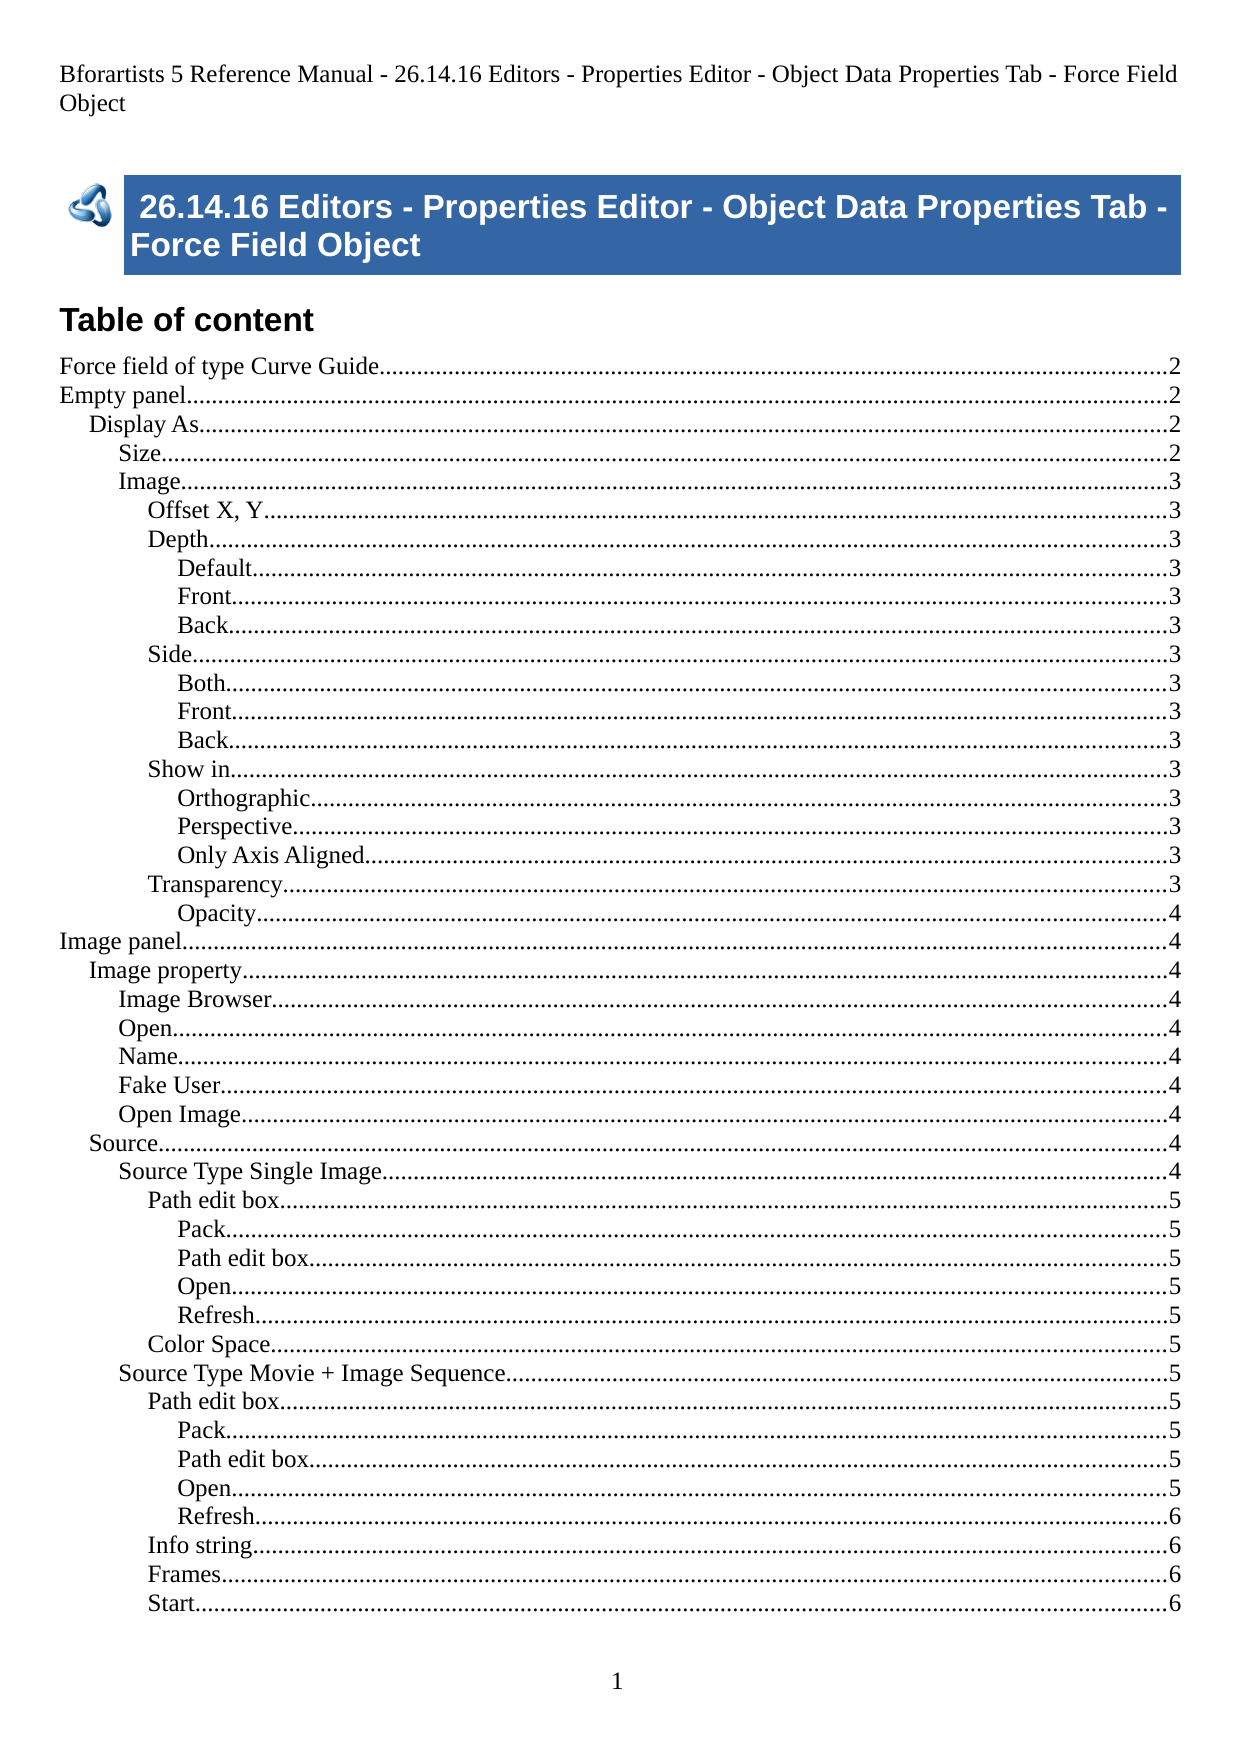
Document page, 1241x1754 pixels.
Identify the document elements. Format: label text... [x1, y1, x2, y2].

text Side 3 [147, 639, 1181, 668]
text Only Axis Aligned 3 [177, 840, 1181, 869]
text Pack 5 [177, 1415, 1181, 1444]
text Back 3 [177, 610, 1181, 639]
text Opacity 4 [177, 898, 1181, 926]
text Front 3 [177, 581, 1181, 610]
text Path edit box 5 [177, 1243, 1181, 1271]
text Frames 6 [147, 1559, 1181, 1588]
text Depth 3 [147, 524, 1181, 553]
text Image property 4 [88, 955, 1181, 984]
picture [65, 180, 114, 230]
text Orthographic 3 [177, 783, 1181, 811]
text Default 3 [177, 553, 1181, 581]
text Name 4 [118, 1041, 1181, 1070]
text Image panel 4 [59, 926, 1181, 955]
text Fake User 4 [118, 1070, 1181, 1099]
text Display As 2 [88, 409, 1181, 438]
table_header [59, 175, 124, 275]
text Open 4 [118, 1013, 1181, 1041]
text Perspective 3 [177, 811, 1181, 840]
text Pack 5 [177, 1214, 1181, 1243]
text Both 3 [177, 668, 1181, 696]
text Show in 3 [147, 754, 1181, 783]
text Force field of type Curve Guide 2 [59, 351, 1181, 380]
text Source Type Single Image 4 [118, 1156, 1181, 1185]
subtitle Table of content [59, 300, 1181, 339]
text Empty panel 2 [59, 380, 1181, 409]
text Refresh 6 [177, 1501, 1181, 1530]
text Source Type Movie + Image Sequence 5 [118, 1358, 1181, 1386]
text Open 5 [177, 1473, 1181, 1501]
text Open Image 4 [118, 1099, 1181, 1128]
text Back 3 [177, 725, 1181, 754]
text Image 3 [118, 466, 1181, 495]
text Path edit box 5 [147, 1386, 1181, 1415]
text Source 4 [88, 1128, 1181, 1156]
table_header 26.14.16 Editors - Properties Editor - Object Data Properties Tab - Force Field Object [124, 175, 1181, 275]
text Offset X, Y 3 [147, 495, 1181, 524]
text Info string 6 [147, 1530, 1181, 1559]
text Path edit box 5 [177, 1444, 1181, 1473]
text Refresh 5 [177, 1300, 1181, 1329]
text Open 5 [177, 1271, 1181, 1300]
text Front 3 [177, 696, 1181, 725]
text Color Space 5 [147, 1329, 1181, 1358]
text Path edit box 5 [147, 1185, 1181, 1214]
text Size 2 [118, 438, 1181, 466]
text Image Browser 4 [118, 984, 1181, 1013]
text Start 6 [147, 1588, 1181, 1616]
text Transparency 3 [147, 869, 1181, 898]
